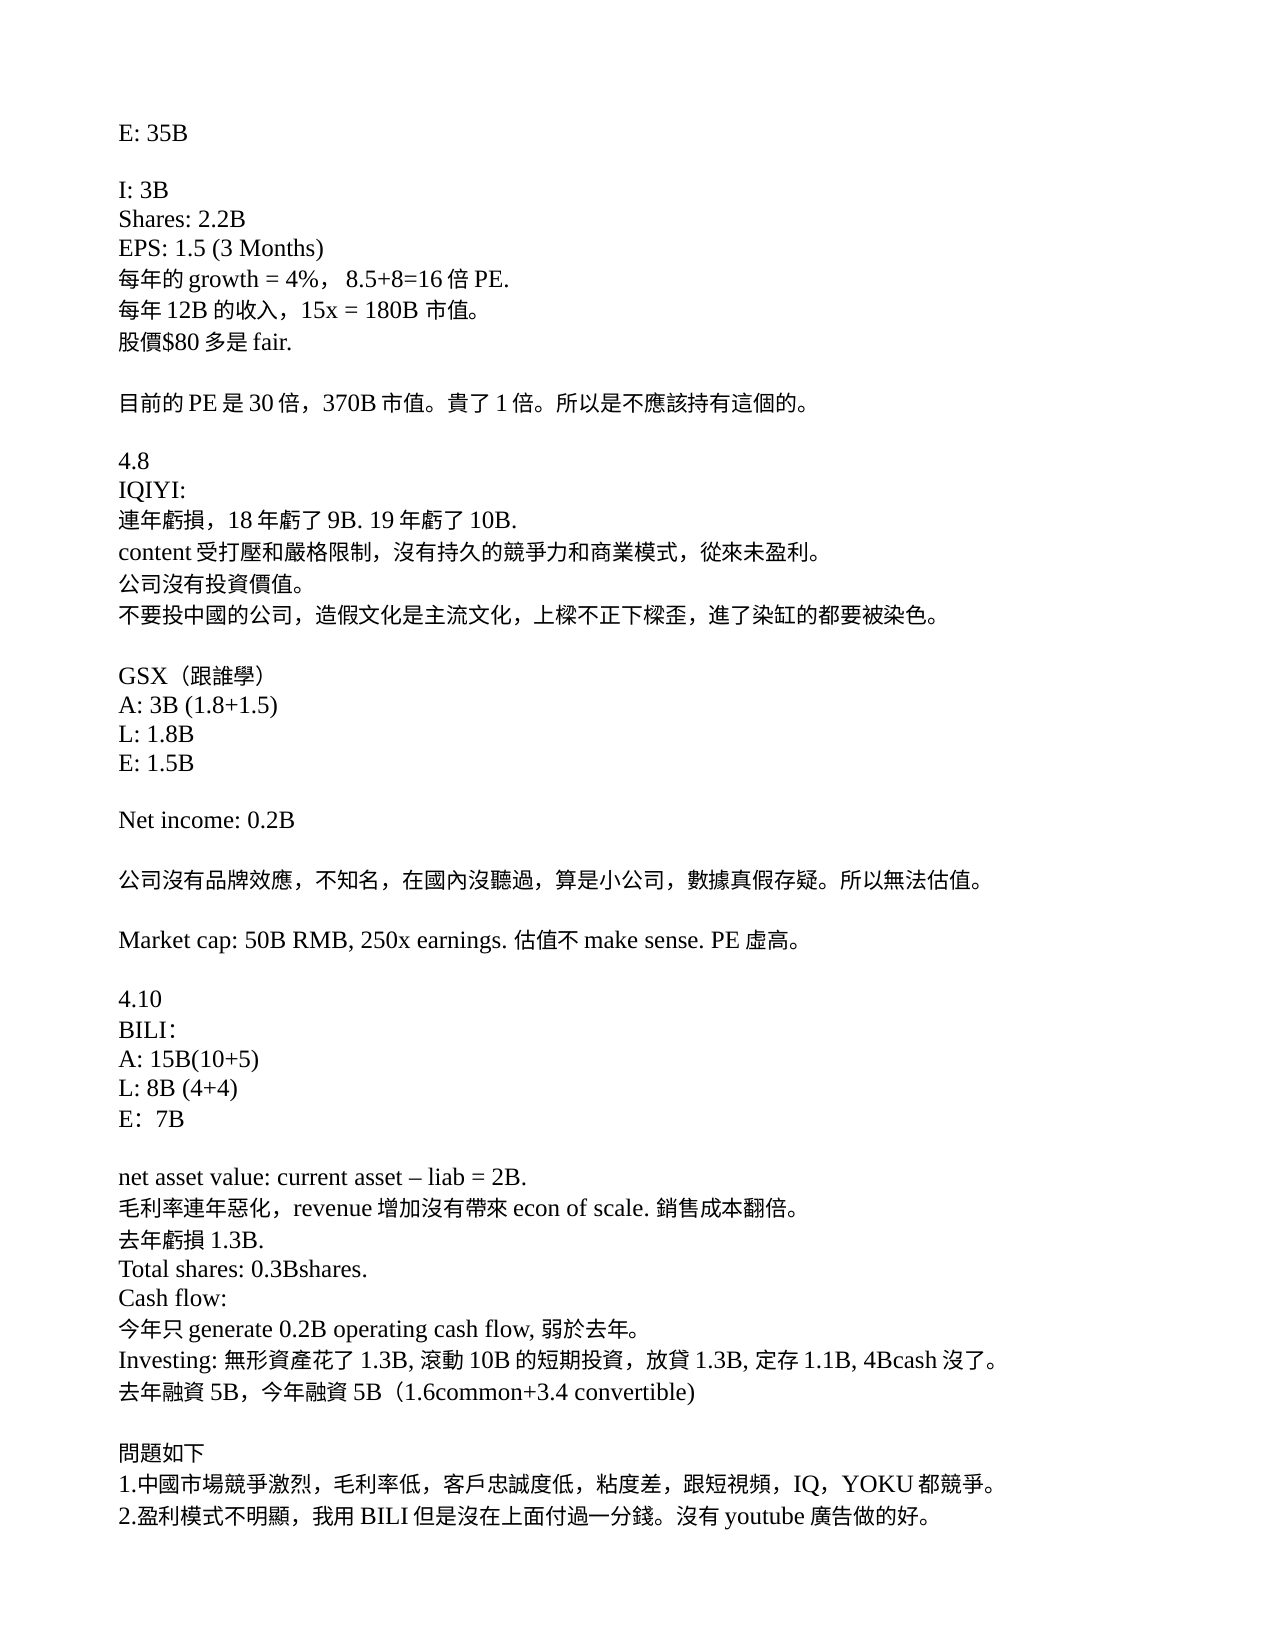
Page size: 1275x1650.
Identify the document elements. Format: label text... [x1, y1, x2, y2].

text 不要投中國的公司，造假文化是主流文化，上樑不正下樑歪，進了染缸的都要被染色。 [118, 598, 1157, 630]
text 1.中國市場競爭激烈，毛利率低，客戶忠誠度低，粘度差，跟短視頻，IQ，YOKU都競爭。 [118, 1467, 1157, 1499]
text IQIYI: [118, 475, 1157, 503]
text L: 1.8B [118, 719, 1157, 748]
text Investing: 無形資產花了1.3B, 滾動10B的短期投資，放貸1.3B, 定存1.1B, 4Bcash沒了。 [118, 1343, 1157, 1375]
text E: 35B [118, 118, 1157, 147]
text A: 15B(10+5) [118, 1044, 1157, 1073]
text content受打壓和嚴格限制，沒有持久的競爭力和商業模式，從來未盈利。 [118, 535, 1157, 567]
text Total shares: 0.3Bshares. [118, 1254, 1157, 1283]
text 目前的PE是30倍，370B市值。貴了1倍。所以是不應該持有這個的。 [118, 386, 1157, 417]
text Cash flow: [118, 1283, 1157, 1312]
text 公司沒有品牌效應，不知名，在國內沒聽過，算是小公司，數據真假存疑。所以無法估值。 [118, 863, 1157, 895]
text A: 3B (1.8+1.5) [118, 691, 1157, 719]
text 去年融資5B，今年融資5B（1.6common+3.4 convertible) [118, 1375, 1157, 1407]
text GSX（跟誰學） [118, 659, 1157, 691]
text I: 3B [118, 176, 1157, 204]
text EPS: 1.5 (3 Months) [118, 233, 1157, 262]
text 2.盈利模式不明顯，我用BILI但是沒在上面付過一分錢。沒有youtube廣告做的好。 [118, 1499, 1157, 1531]
text 每年12B的收入，15x = 180B 市值。 [118, 293, 1157, 325]
text E: 1.5B [118, 748, 1157, 777]
text Market cap: 50B RMB, 250x earnings. 估值不make sense. PE虛高。 [118, 923, 1157, 955]
text 毛利率連年惡化，revenue增加沒有帶來econ of scale. 銷售成本翻倍。 [118, 1191, 1157, 1223]
text Net income: 0.2B [118, 806, 1157, 834]
text E：7B [118, 1102, 1157, 1133]
text 公司沒有投資價值。 [118, 567, 1157, 598]
text 去年虧損1.3B. [118, 1223, 1157, 1254]
text Shares: 2.2B [118, 204, 1157, 233]
text 4.8 [118, 446, 1157, 475]
text 每年的growth = 4%， 8.5+8=16倍PE. [118, 262, 1157, 293]
text 今年只generate 0.2B operating cash flow, 弱於去年。 [118, 1312, 1157, 1343]
text 股價$80多是fair. [118, 325, 1157, 357]
text 問題如下 [118, 1436, 1157, 1467]
text net asset value: current asset – liab = 2B. [118, 1162, 1157, 1191]
text 連年虧損，18年虧了9B. 19年虧了10B. [118, 503, 1157, 535]
text L: 8B (4+4) [118, 1073, 1157, 1102]
text BILI： [118, 1013, 1157, 1044]
text 4.10 [118, 984, 1157, 1013]
